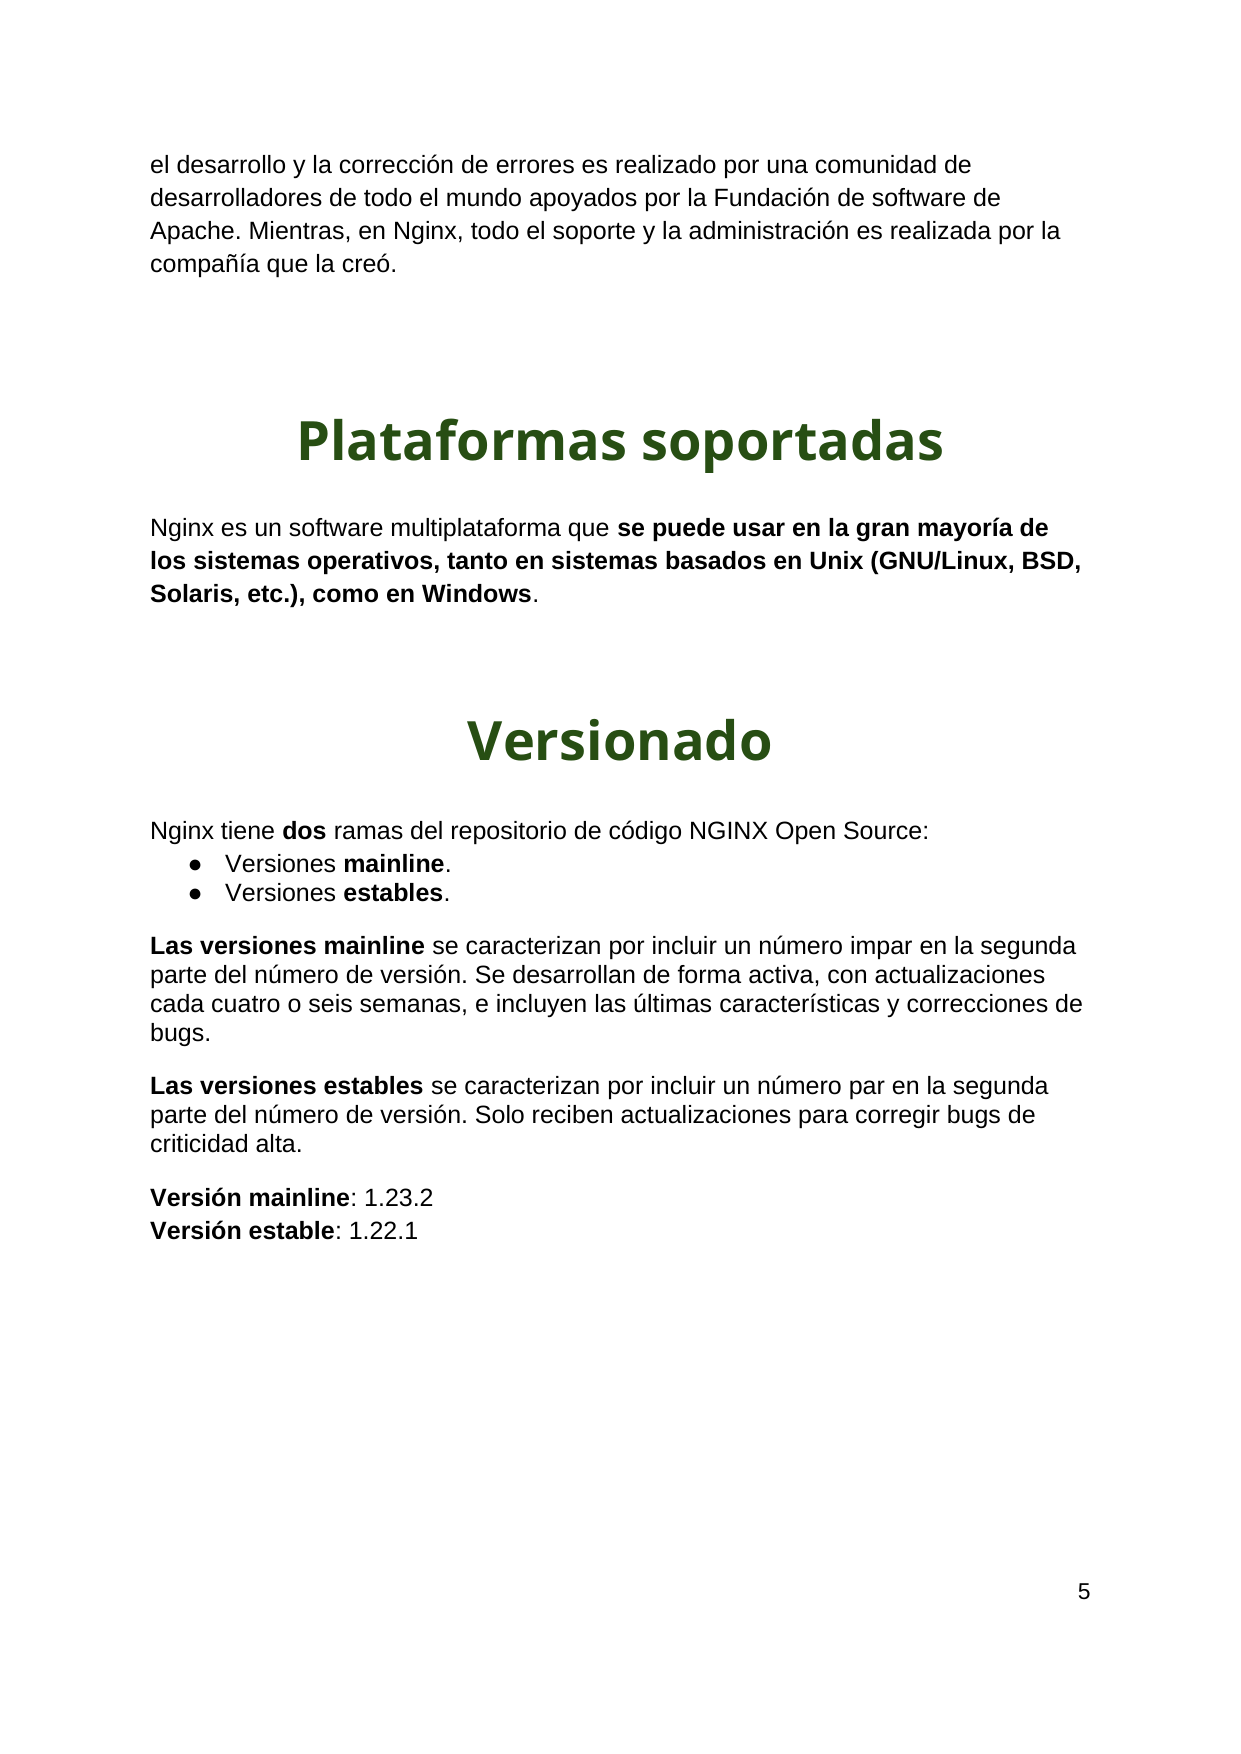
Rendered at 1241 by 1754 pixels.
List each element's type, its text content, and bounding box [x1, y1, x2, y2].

text Las versiones mainline se caracterizan por incluir un número impar en la segunda parte del número de versión. Se desarrollan de forma activa, con actualizaciones cada cuatro o seis semanas, e incluyen las últimas características y correcciones de bugs. [150, 931, 1090, 1046]
text Nginx es un software multiplataforma que se puede usar en la gran mayoría de los sistemas operativos, tanto en sistemas basados en Unix (GNU/Linux, BSD, Solaris, etc.), como en Windows. [150, 513, 1090, 608]
list Versiones mainline. [187, 849, 1090, 878]
text Versión estable: 1.22.1 [150, 1216, 1090, 1244]
title Plataformas soportadas [150, 403, 1090, 477]
text Versión mainline: 1.23.2 [150, 1183, 1090, 1211]
text Nginx tiene dos ramas del repositorio de código NGINX Open Source: [150, 816, 1090, 844]
text Las versiones estables se caracterizan por incluir un número par en la segunda parte del número de versión. Solo reciben actualizaciones para corregir bugs de criticidad alta. [150, 1071, 1090, 1158]
list Versiones estables. [187, 878, 1090, 906]
title Versionado [150, 703, 1090, 777]
text el desarrollo y la corrección de errores es realizado por una comunidad de desarrolladores de todo el mundo apoyados por la Fundación de software de Apache. Mientras, en Nginx, todo el soporte y la administración es realizada por la compañía que la creó. [150, 150, 1090, 278]
